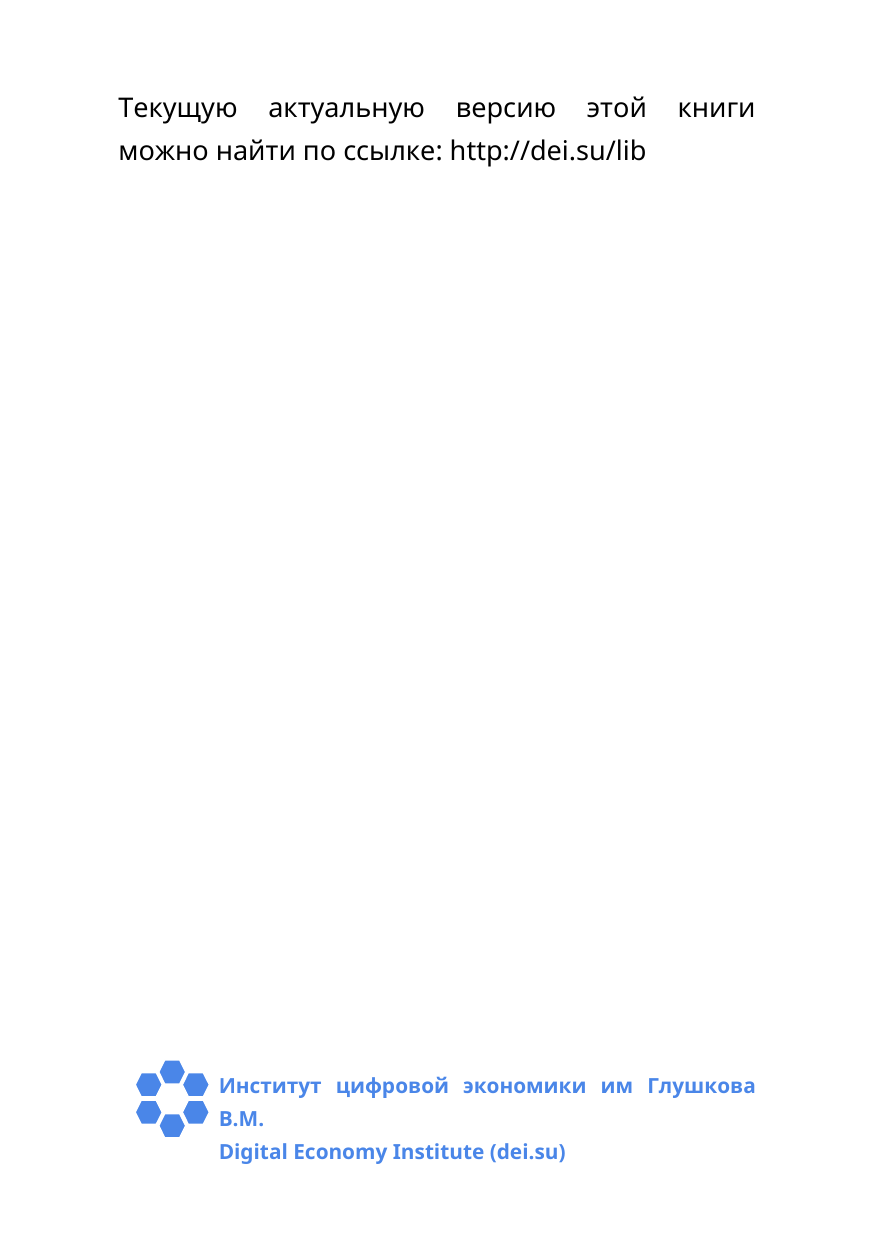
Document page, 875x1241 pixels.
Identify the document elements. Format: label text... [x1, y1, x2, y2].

text Текущую актуальную версию этой книги можно найти по ссылке: http://dei.su/lib [118, 88, 756, 168]
